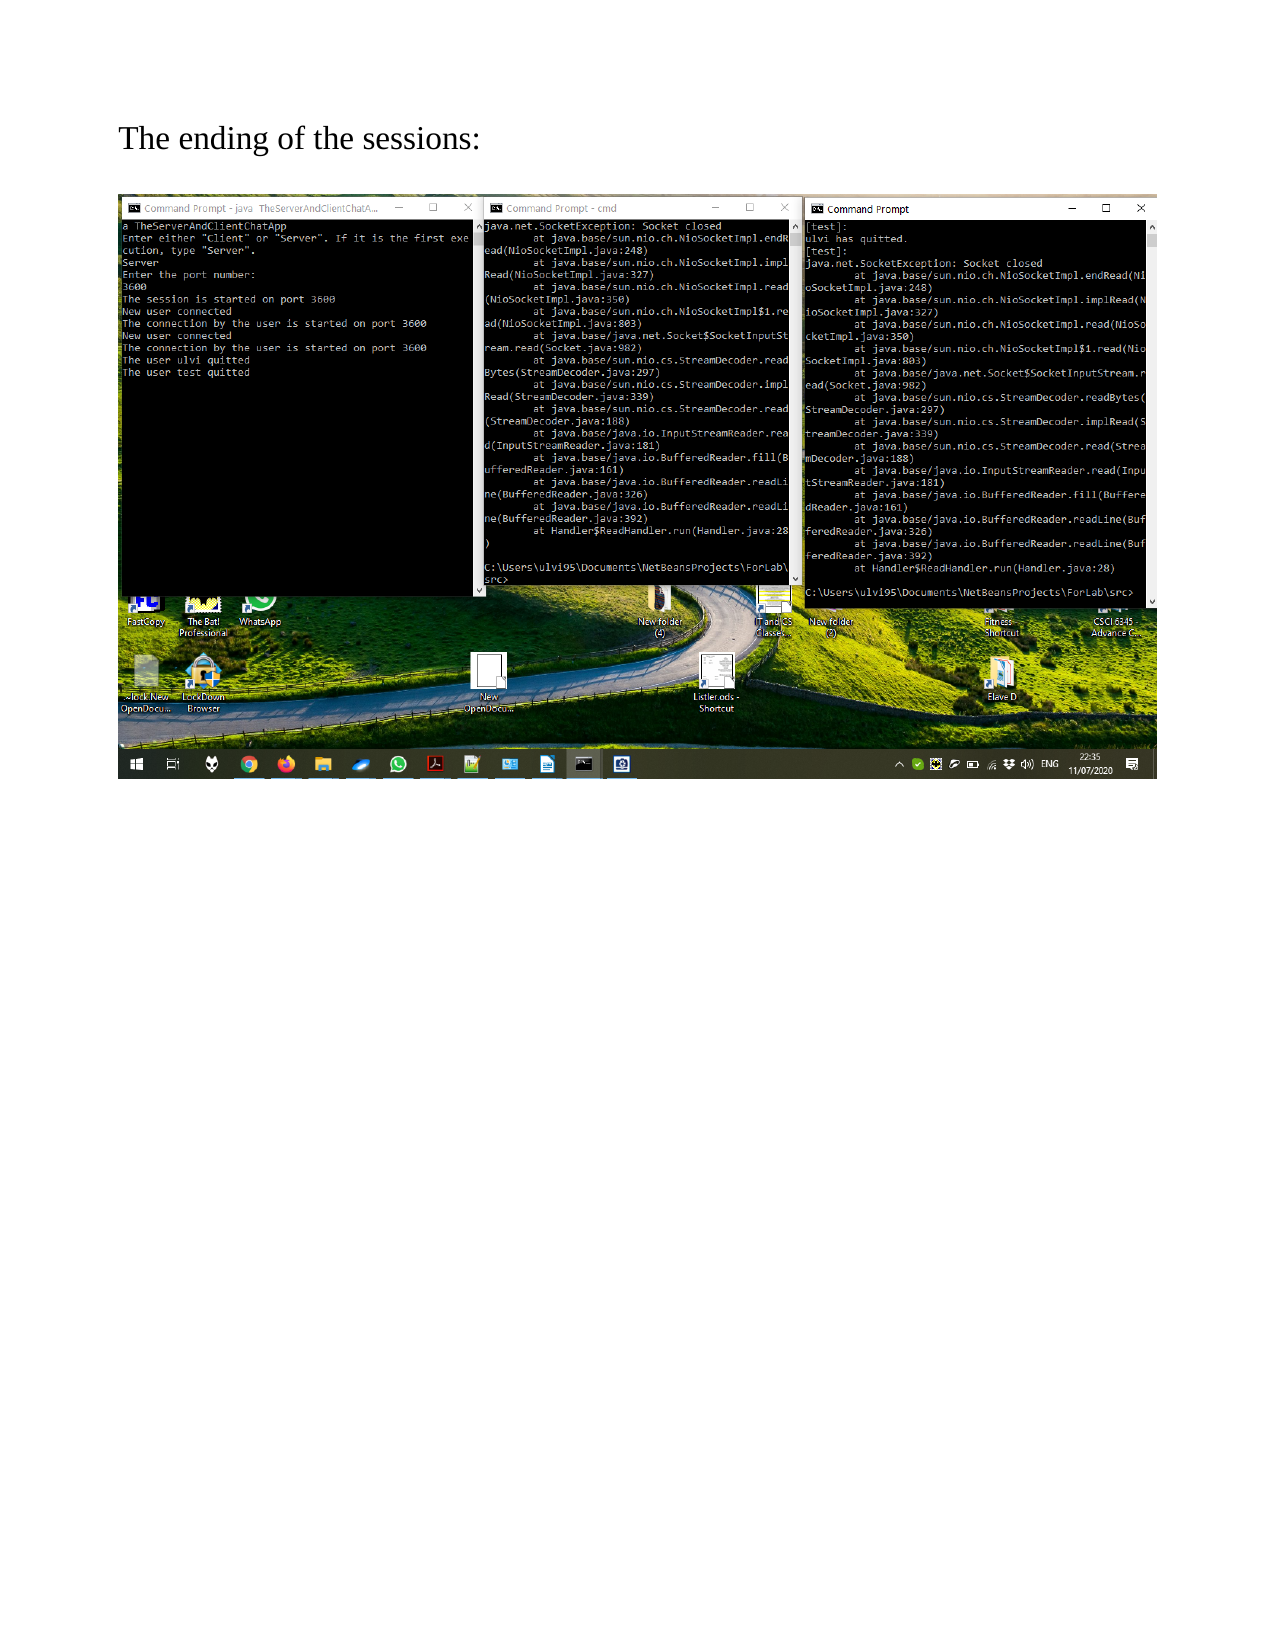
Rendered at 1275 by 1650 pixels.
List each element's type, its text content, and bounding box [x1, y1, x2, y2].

text The ending of the sessions: [118, 118, 1157, 156]
picture [118, 194, 1157, 779]
